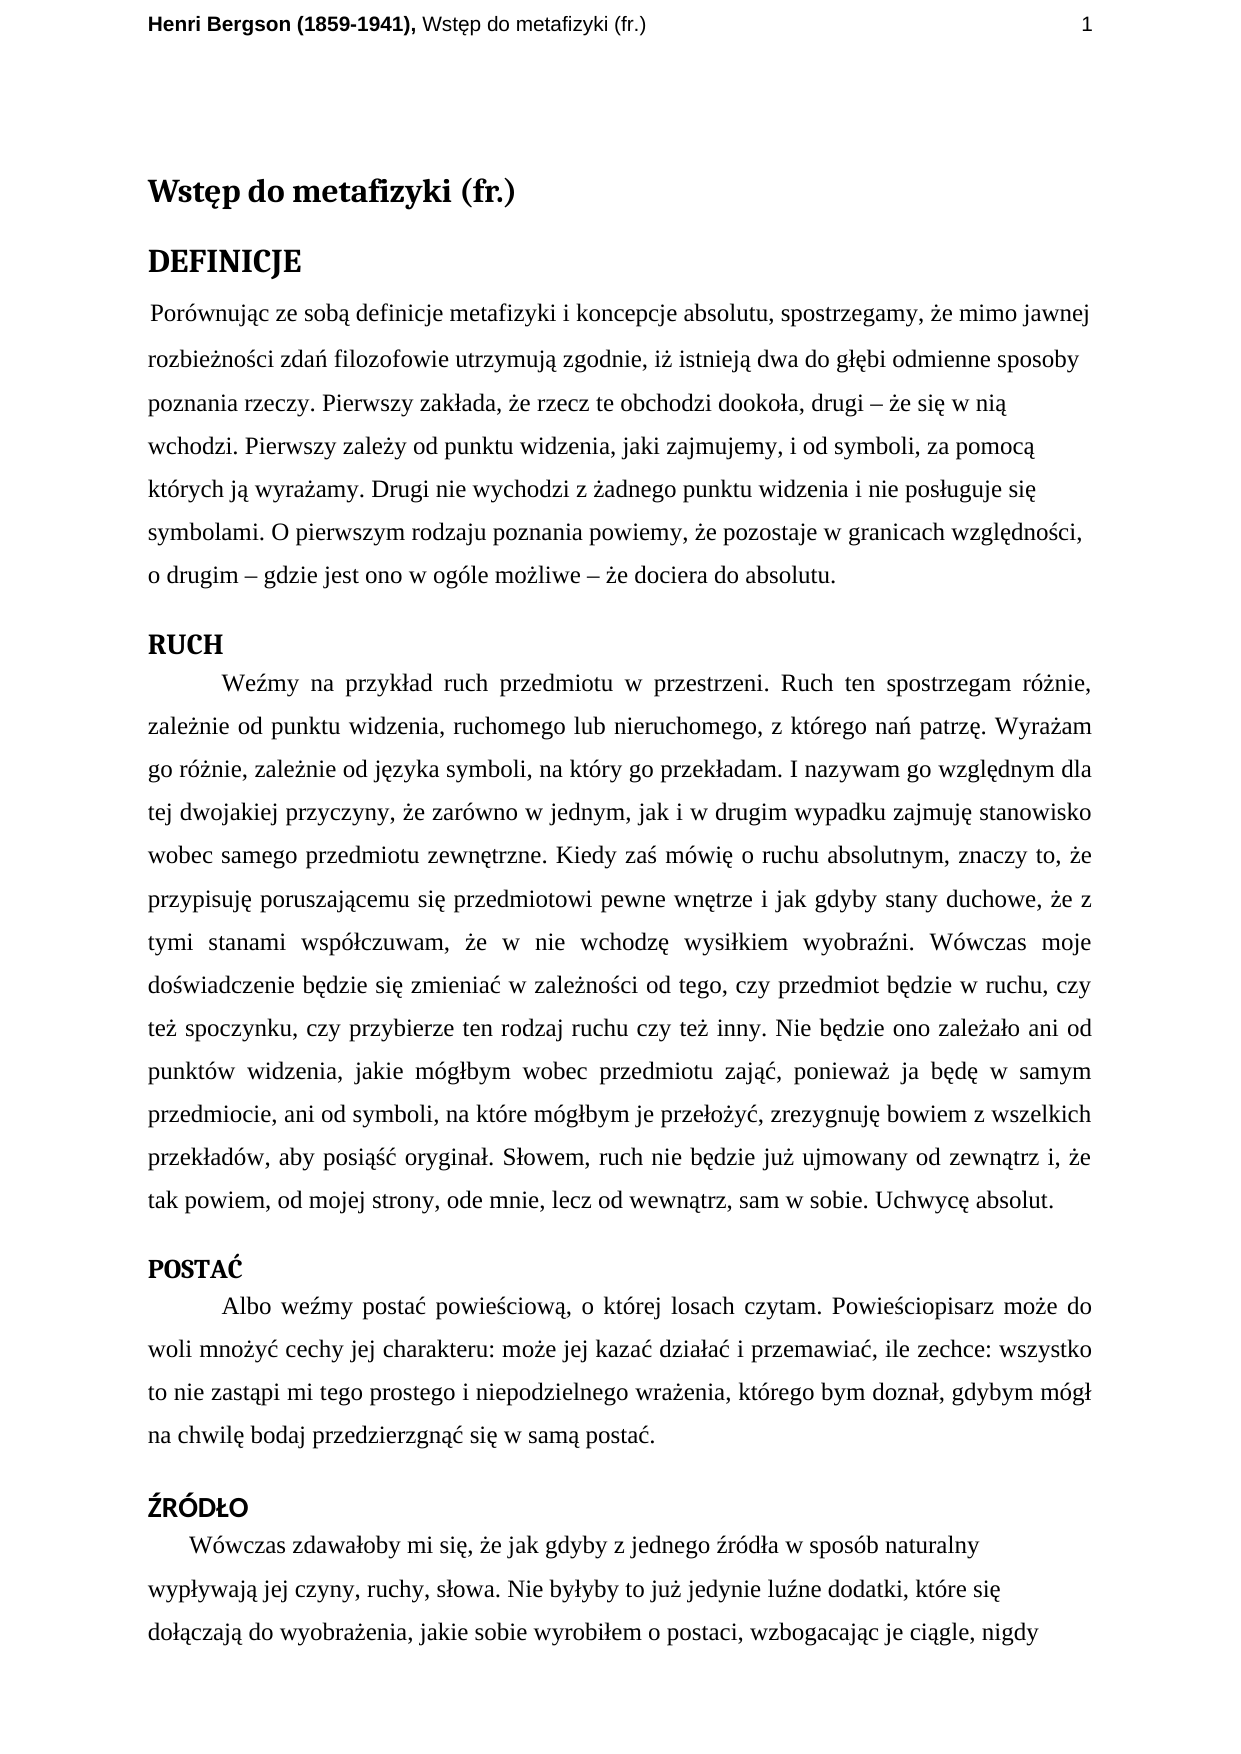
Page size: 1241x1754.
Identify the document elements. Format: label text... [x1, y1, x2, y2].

text Wówczas zdawałoby mi się, że jak gdyby z jednego źródła w sposób naturalny wypływają jej czyny, ruchy, słowa. Nie byłyby to już jedynie luźne dodatki, które się dołączają do wyobrażenia, jakie sobie wyrobiłem o postaci, wzbogacając je ciągle, nigdy [148, 1531, 1093, 1646]
subtitle POSTAĆ [148, 1254, 1093, 1285]
subtitle ŹRÓDŁO [148, 1489, 1093, 1524]
title Wstęp do metafizyki (fr.) [148, 173, 1093, 211]
subtitle DEFINICJE [148, 242, 1093, 281]
text Albo weźmy postać powieściową, o której losach czytam. Powieściopisarz może do woli mnożyć cechy jej charakteru: może jej kazać działać i przemawiać, ile zechce: wszystko to nie zastąpi mi tego prostego i niepodzielnego wrażenia, którego bym doznał, gdybym mógł na chwilę bodaj przedzierzgnąć się w samą postać. [148, 1291, 1093, 1449]
subtitle RUCH [148, 628, 1093, 662]
subtitle Porównując ze sobą definicje metafizyki i koncepcje absolutu, spostrzegamy, że mimo jawnej rozbieżności zdań filozofowie utrzymują zgodnie, iż istnieją dwa do głębi odmienne sposoby poznania rzeczy. Pierwszy zakłada, że rzecz te obchodzi dookoła, drugi­ – że się w nią wchodzi. Pierwszy zależy od punktu widzenia, jaki zajmujemy, i od symboli, za pomocą których ją wyrażamy. Drugi nie wychodzi z żadnego punktu widzenia i nie posługuje się symbolami. O pierwszym rodzaju poznania powiemy, że pozostaje w granicach względności, o drugim – gdzie jest ono w ogóle możliwe – że dociera do absolutu. [148, 297, 1093, 589]
text Weźmy na przykład ruch przedmiotu w przestrzeni. Ruch ten spostrzegam różnie, zależnie od punktu widzenia, ruchomego lub nieruchomego, z którego nań patrzę. Wyrażam go różnie, zależnie od języka symboli, na który go przekładam. I nazywam go względnym dla tej dwojakiej przyczyny, że zarówno w jednym, jak i w drugim wypadku zajmuję stanowisko wobec samego przedmiotu zewnętrzne. Kiedy zaś mówię o ruchu absolutnym, znaczy to, że przypisuję poruszającemu się przedmiotowi pewne wnętrze i jak gdyby stany duchowe, że z tymi stanami współczuwam, że w nie wchodzę wysiłkiem wyobraźni. Wówczas moje doświadczenie będzie się zmieniać w zależności od tego, czy przedmiot będzie w ruchu, czy też spoczynku, czy przybierze ten rodzaj ruchu czy też inny. Nie będzie ono zależało ani od punktów widzenia, jakie mógłbym wobec przedmiotu zająć, ponieważ ja będę w samym przedmiocie, ani od symboli, na które mógłbym je przełożyć, zrezygnuję bowiem z wszelkich przekładów, aby posiąść oryginał. Słowem, ruch nie będzie już ujmowany od zewnątrz i, że tak powiem, od mojej strony, ode mnie, lecz od wewnątrz, sam w sobie. Uchwycę absolut. [148, 668, 1093, 1214]
